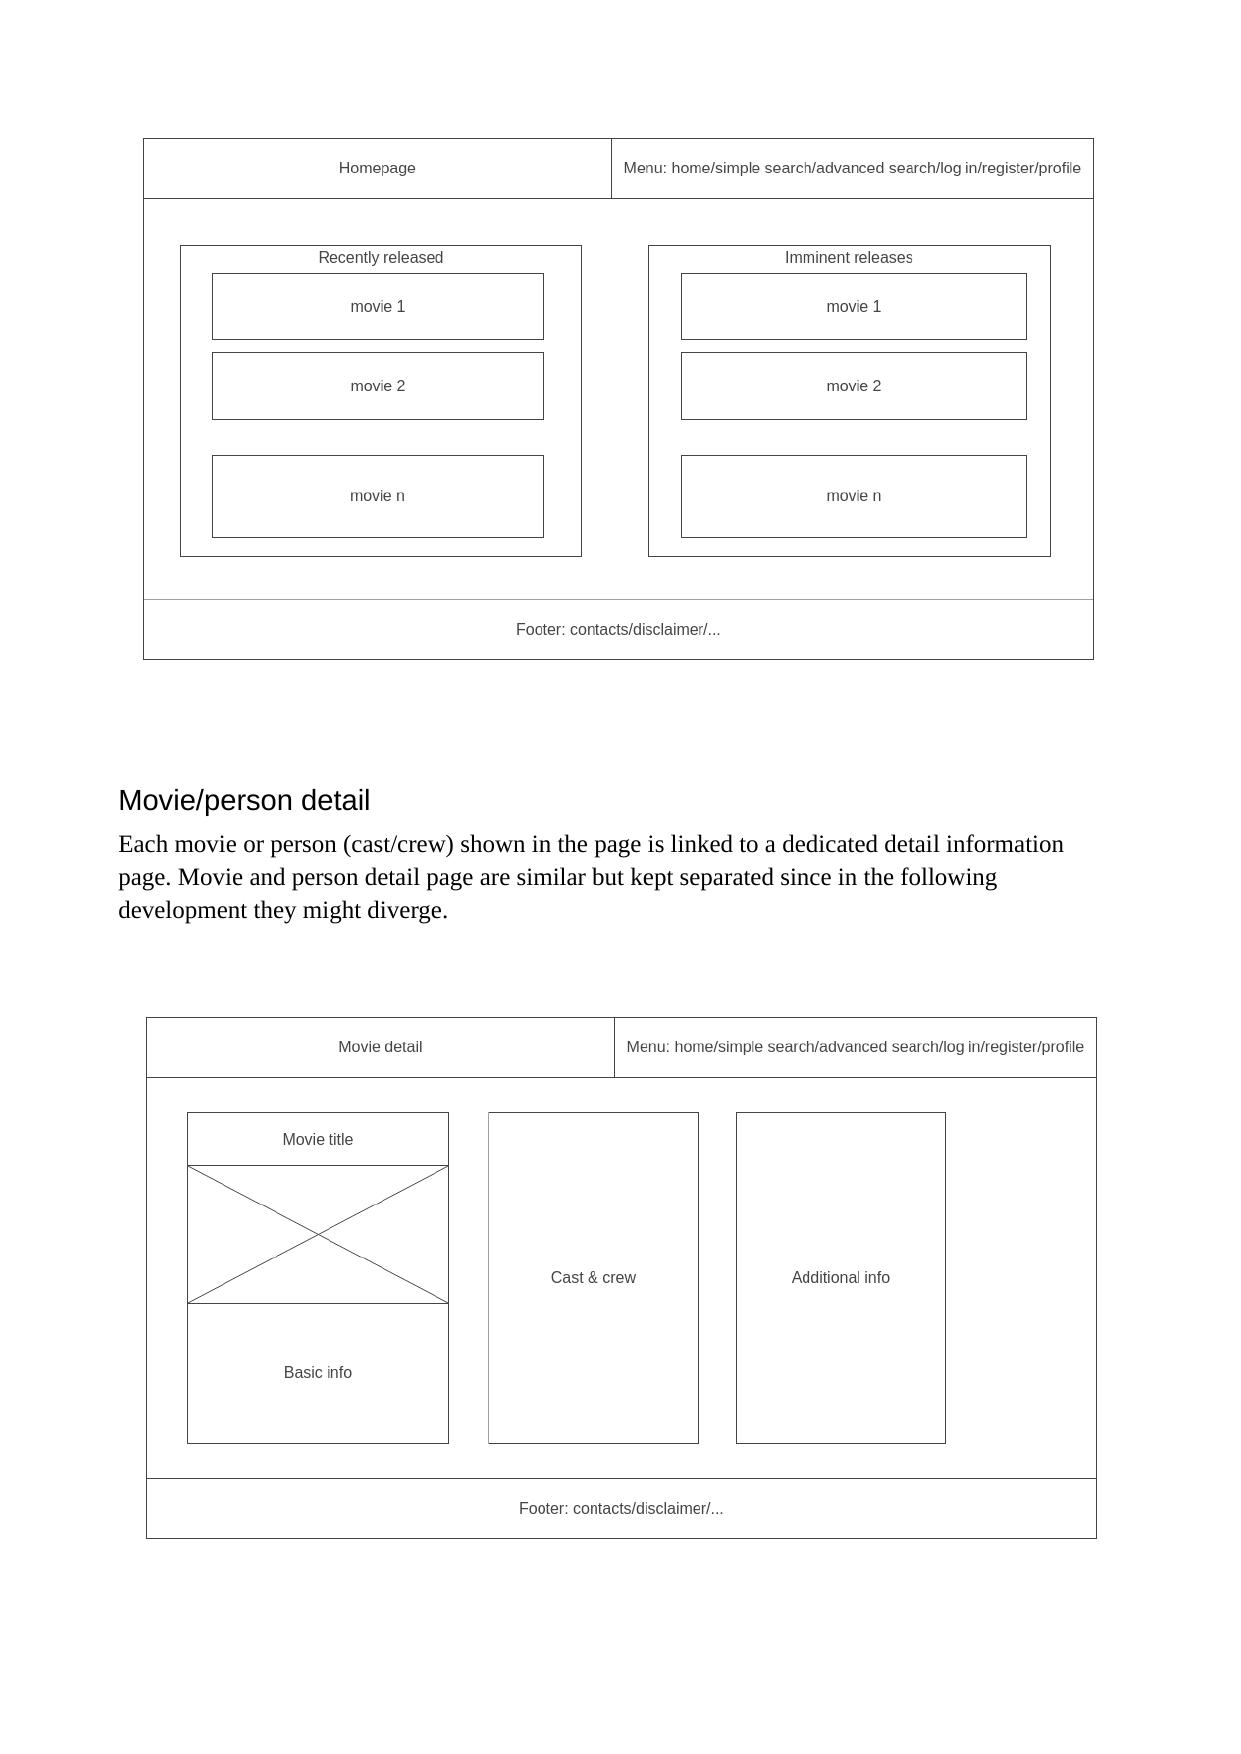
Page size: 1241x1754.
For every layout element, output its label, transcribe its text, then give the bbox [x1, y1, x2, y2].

picture [118, 990, 1123, 1579]
text Each movie or person (cast/crew) shown in the page is linked to a dedicated detail information page. Movie and person detail page are similar but kept separated since in the following development they might diverge. [118, 829, 1122, 924]
subtitle Movie/person detail [118, 783, 1122, 817]
picture [118, 118, 1123, 707]
